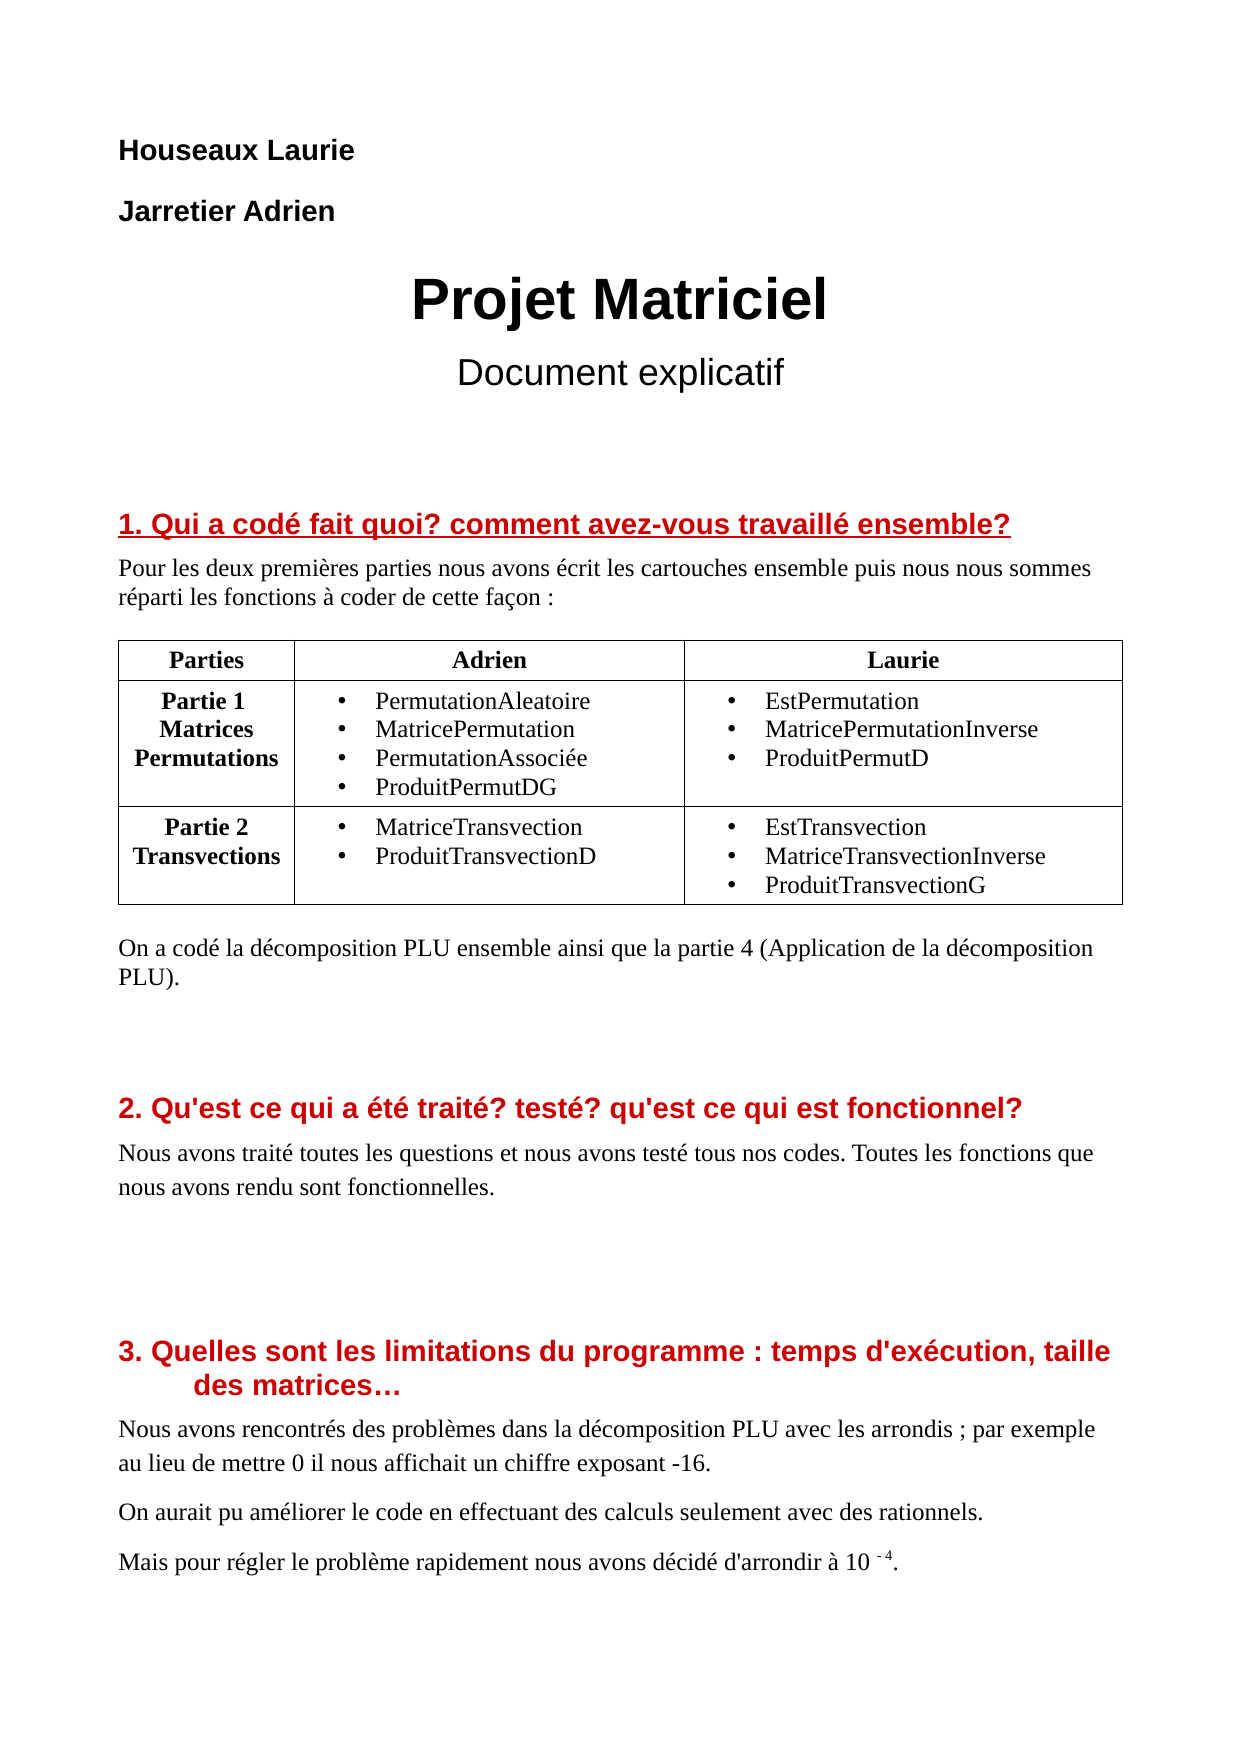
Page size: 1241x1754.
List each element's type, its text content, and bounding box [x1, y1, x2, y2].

subtitle Houseaux Laurie [118, 133, 1122, 166]
subtitle 2. Qu'est ce qui a été traité? testé? qu'est ce qui est fonctionnel? [118, 1091, 1122, 1125]
text Pour les deux premières parties nous avons écrit les cartouches ensemble puis nous nous sommes réparti les fonctions à coder de cette façon : [118, 553, 1122, 611]
table_cell EstTransvection MatriceTransvectionInverse ProduitTransvectionG [685, 807, 1122, 904]
text Nous avons rencontrés des problèmes dans la décomposition PLU avec les arrondis ; par exemple au lieu de mettre 0 il nous affichait un chiffre exposant -16. [118, 1414, 1122, 1477]
table_cell EstPermutation MatricePermutationInverse ProduitPermutD [685, 681, 1122, 806]
table_header Adrien [295, 641, 684, 680]
text Mais pour régler le problème rapidement nous avons décidé d'arrondir à 10 - 4. [118, 1547, 1122, 1575]
text On aurait pu améliorer le code en effectuant des calculs seulement avec des rationnels. [118, 1497, 1122, 1526]
table_header Parties [119, 641, 294, 680]
table_cell Partie 2 Transvections [119, 807, 294, 904]
subtitle Document explicatif [118, 351, 1122, 394]
subtitle 3. Quelles sont les limitations du programme : temps d'exécution, taille des matrices… [118, 1334, 1122, 1401]
table_header Laurie [685, 641, 1122, 680]
table_cell MatriceTransvection ProduitTransvectionD [295, 807, 684, 904]
table_cell PermutationAleatoire MatricePermutation PermutationAssociée ProduitPermutDG [295, 681, 684, 806]
subtitle Jarretier Adrien [118, 193, 1122, 227]
subtitle 1. Qui a codé fait quoi? comment avez-vous travaillé ensemble? [118, 507, 1122, 541]
table_cell Partie 1 Matrices Permutations [119, 681, 294, 806]
text Nous avons traité toutes les questions et nous avons testé tous nos codes. Toutes les fonctions que nous avons rendu sont fonctionnelles. [118, 1138, 1122, 1201]
title Projet Matriciel [118, 265, 1122, 332]
text On a codé la décomposition PLU ensemble ainsi que la partie 4 (Application de la décomposition PLU). [118, 933, 1122, 991]
